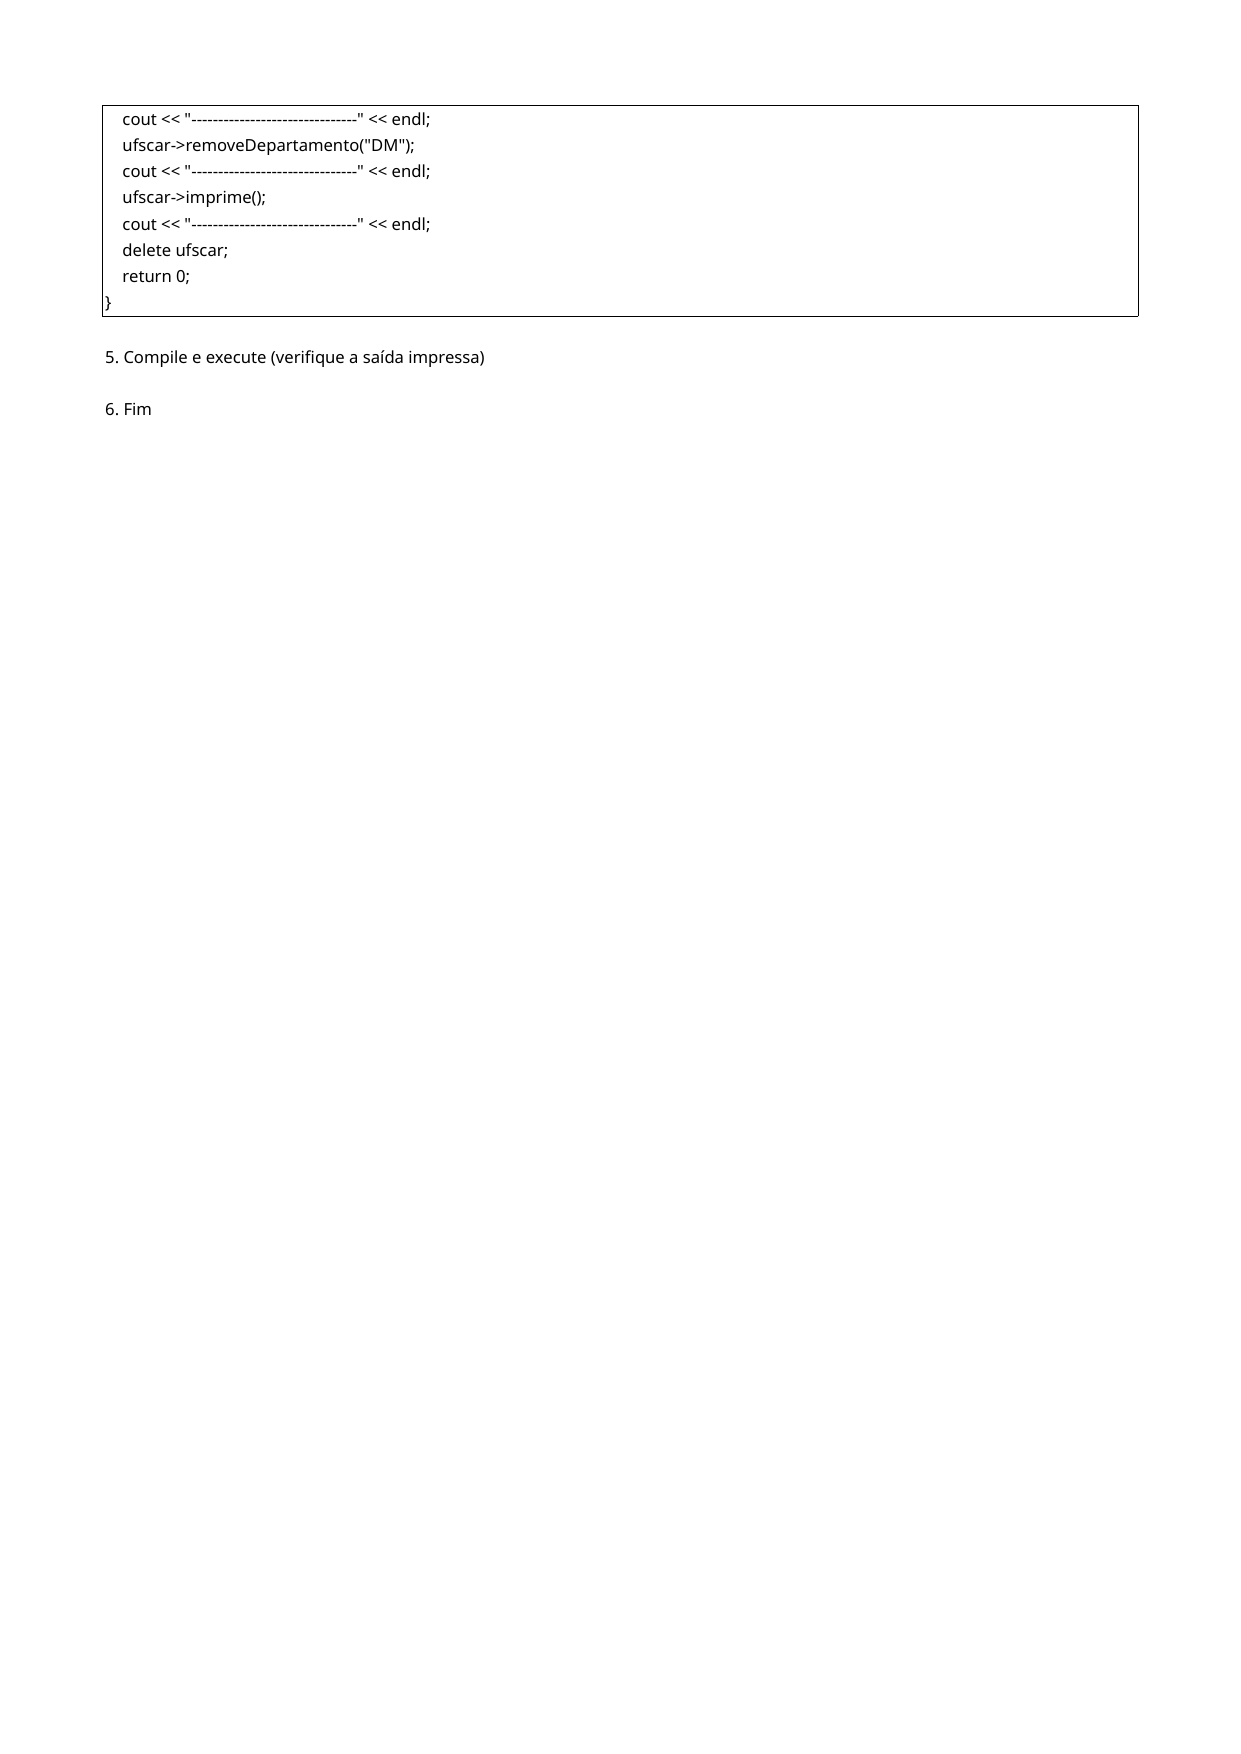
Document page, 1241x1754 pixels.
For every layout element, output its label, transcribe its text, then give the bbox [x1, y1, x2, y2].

text } [103, 287, 1138, 316]
text ufscar->imprime(); [103, 183, 1138, 209]
text cout << "-------------------------------" << endl; [103, 209, 1138, 235]
text return 0; [103, 261, 1138, 287]
text 5. Compile e execute (verifique a saída impressa) [105, 345, 1135, 368]
text delete ufscar; [103, 235, 1138, 261]
text ufscar->removeDepartamento("DM"); [103, 131, 1138, 157]
text cout << "-------------------------------" << endl; [103, 106, 1138, 131]
text cout << "-------------------------------" << endl; [103, 157, 1138, 183]
text 6. Fim [105, 397, 1135, 420]
